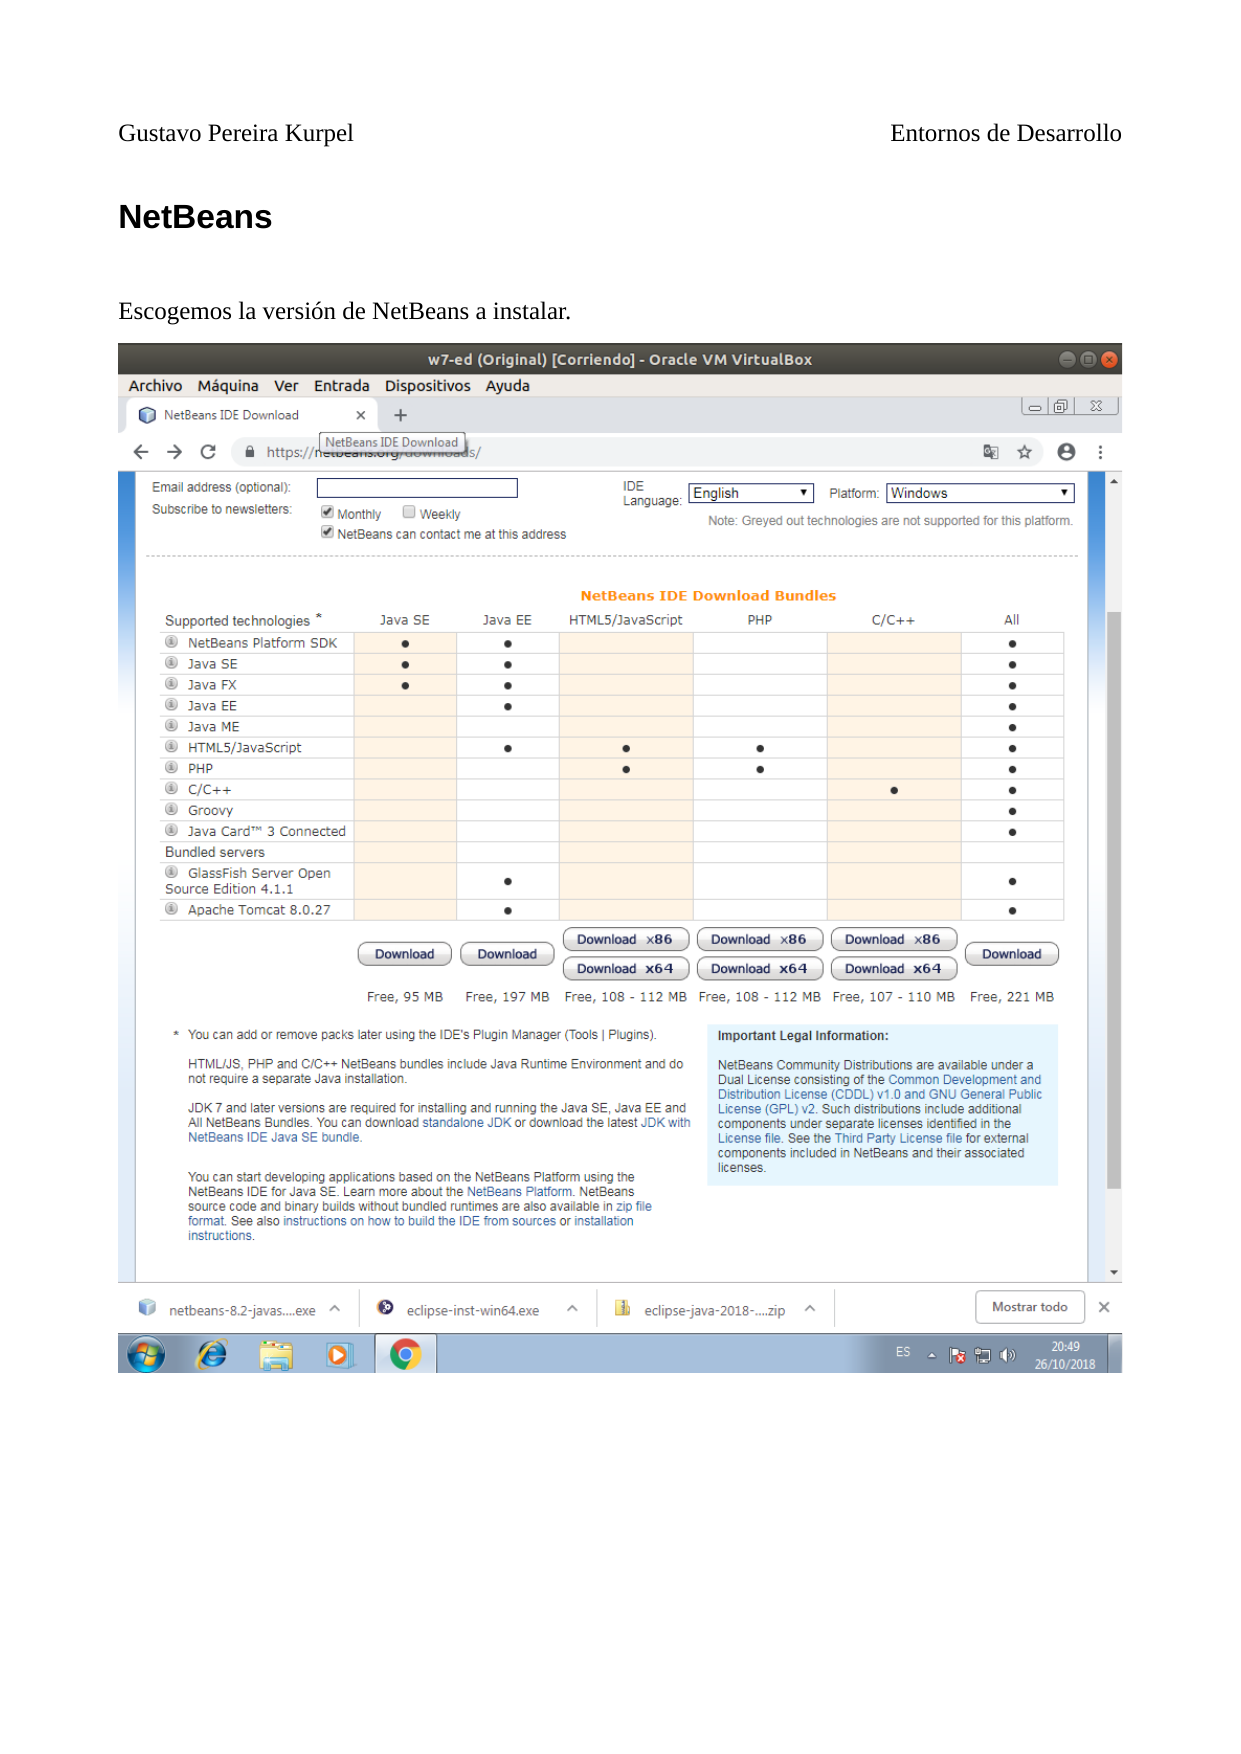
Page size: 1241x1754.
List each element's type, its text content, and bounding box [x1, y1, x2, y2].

picture [118, 343, 1123, 1373]
text Escogemos la versión de NetBeans a instalar. [118, 296, 1122, 325]
subtitle NetBeans [118, 197, 1122, 236]
